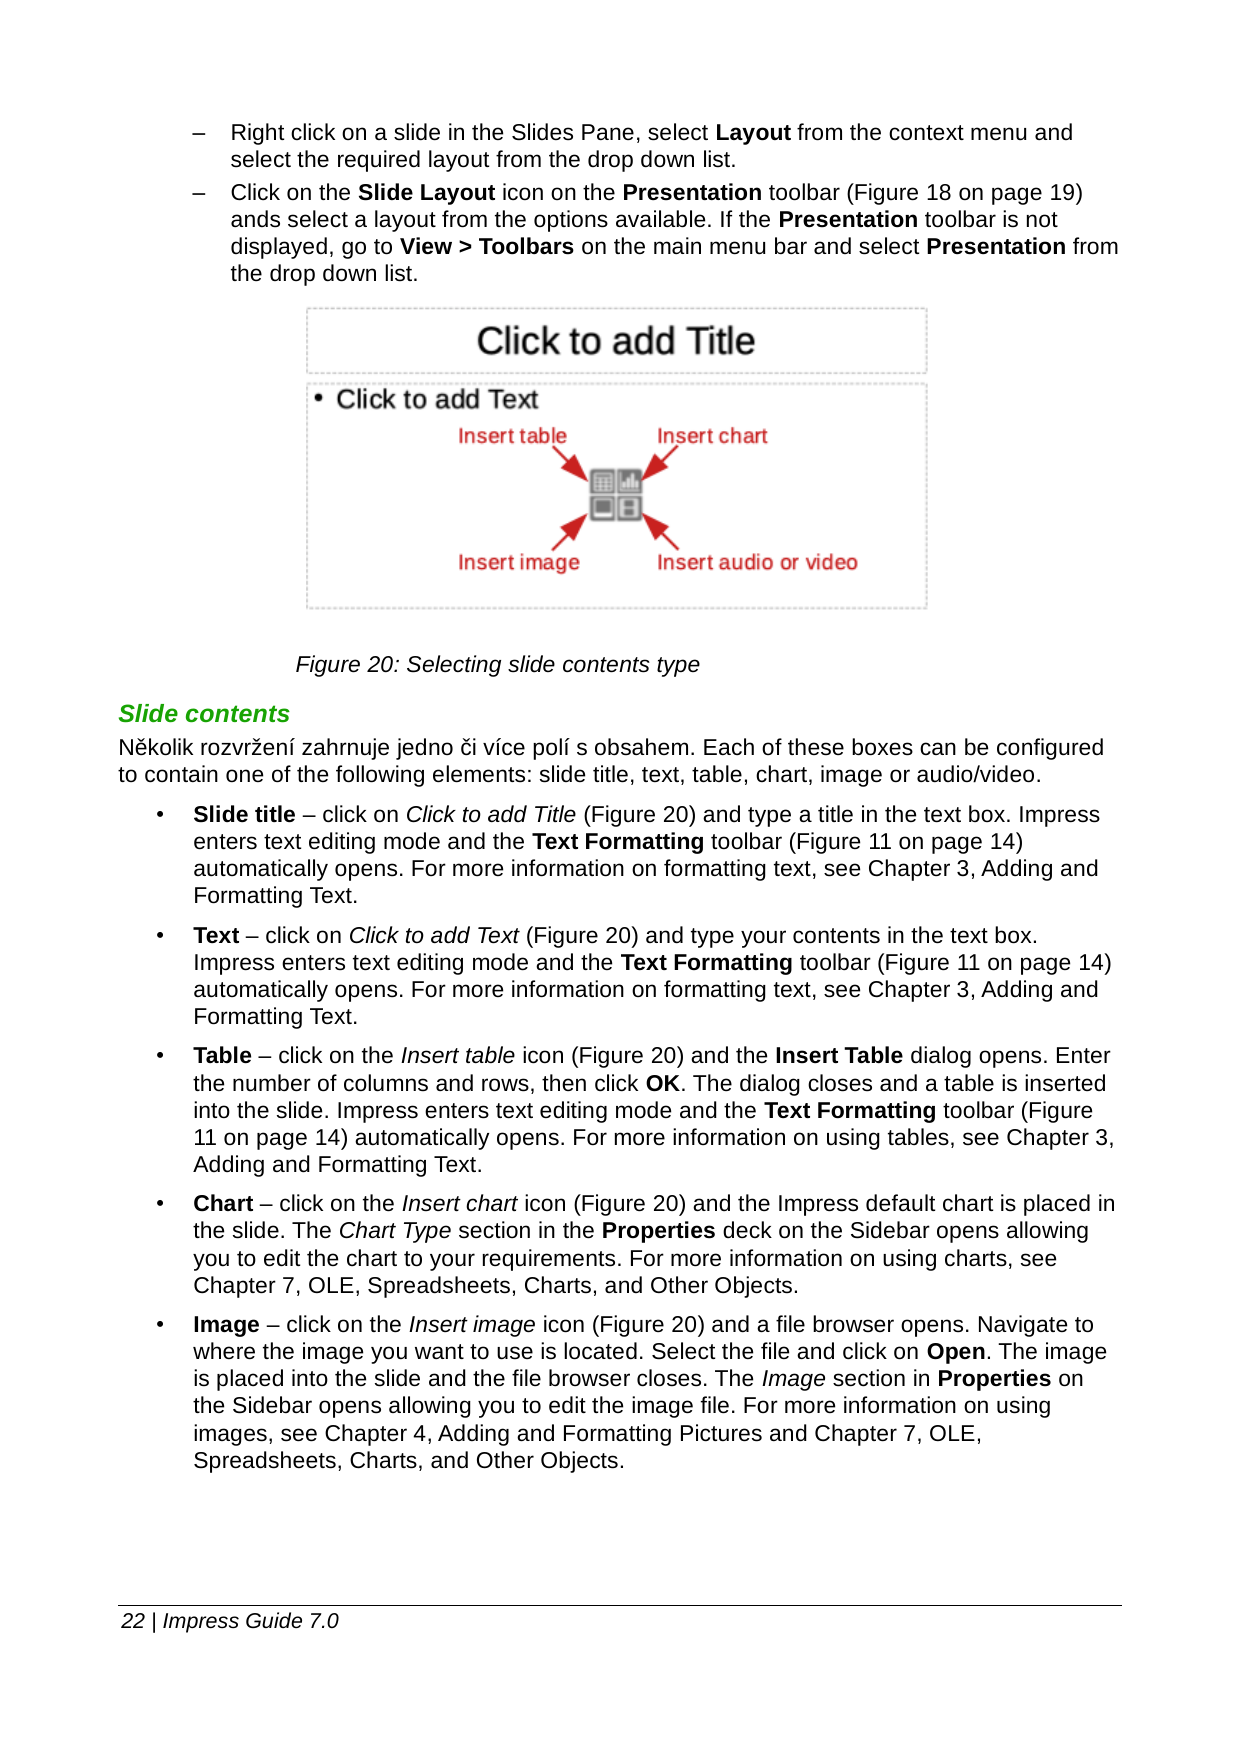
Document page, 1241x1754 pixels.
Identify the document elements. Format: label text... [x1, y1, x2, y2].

list Click on the Slide Layout icon on the Presentation toolbar (Figure 18 on page 17) ands select a layout from the options available. If the Presentation toolbar is not displayed, go to View > Toolbars on the main menu bar and select Presentation from the drop down list. [192, 178, 1122, 287]
list Chart – click on the Insert chart icon (Figure 20) and the Impress default chart is placed in the slide. The Chart Type section in the Properties deck on the Sidebar opens allowing you to edit the chart to your requirements. For more information on using charts, see Chapter 7, OLE, Spreadsheets, Charts, and Other Objects. [156, 1190, 1122, 1298]
list Table – click on the Insert table icon (Figure 20) and the Insert Table dialog opens. Enter the number of columns and rows, then click OK. The dialog closes and a table is inserted into the slide. Impress enters text editing mode and the Text Formatting toolbar (Figure 11 on page 13) automatically opens. For more information on using tables, see Chapter 3, Adding and Formatting Text. [156, 1042, 1122, 1177]
text Několik rozvržení zahrnuje jedno či více polí s obsahem. Each of these boxes can be configured to contain one of the following elements: slide title, text, table, chart, image or audio/video. [118, 733, 1122, 788]
list Text – click on Click to add Text (Figure 20) and type your contents in the text box. Impress enters text editing mode and the Text Formatting toolbar (Figure 11 on page 13) automatically opens. For more information on formatting text, see Chapter 3, Adding and Formatting Text. [156, 921, 1122, 1029]
picture [295, 298, 945, 624]
list Slide title – click on Click to add Title (Figure 20) and type a title in the text box. Impress enters text editing mode and the Text Formatting toolbar (Figure 11 on page 13) automatically opens. For more information on formatting text, see Chapter 3, Adding and Formatting Text. [156, 800, 1122, 908]
text Figure 20: Selecting slide contents type [295, 624, 945, 678]
list Right click on a slide in the Slides Pane, select Layout from the context menu and select the required layout from the drop down list. [192, 118, 1122, 172]
subtitle Slide contents [118, 698, 1122, 727]
list Image – click on the Insert image icon (Figure 20) and a file browser opens. Navigate to where the image you want to use is located. Select the file and click on Open. The image is placed into the slide and the file browser closes. The Image section in Properties on the Sidebar opens allowing you to edit the image file. For more information on using images, see Chapter 4, Adding and Formatting Pictures and Chapter 7, OLE, Spreadsheets, Charts, and Other Objects. [156, 1311, 1122, 1473]
